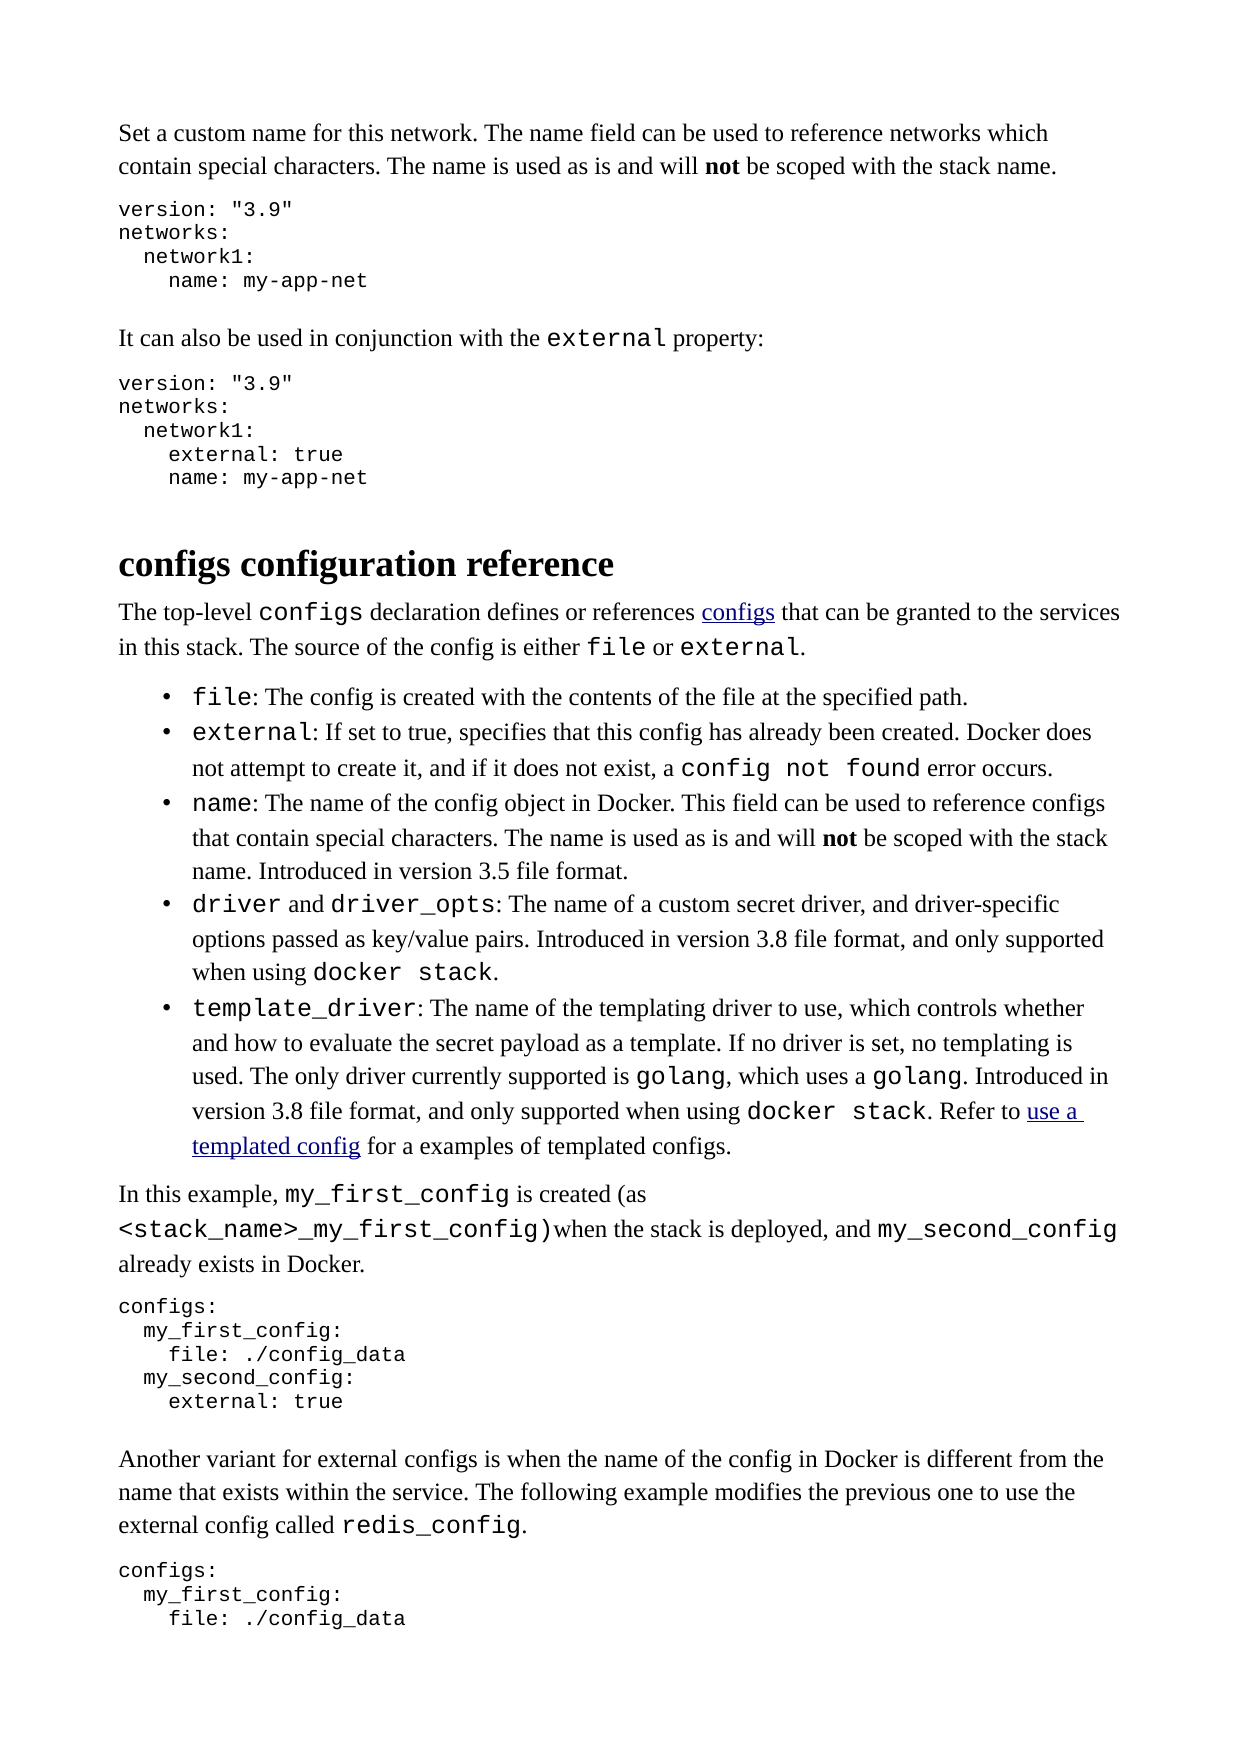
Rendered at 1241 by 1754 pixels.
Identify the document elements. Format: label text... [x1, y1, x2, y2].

text my_second_config: [118, 1367, 1122, 1391]
text my_first_config: [118, 1320, 1122, 1344]
list driver and driver_opts: The name of a custom secret driver, and driver-specific options passed as key/value pairs. Introduced in version 3.8 file format, and only supported when using docker stack. [162, 889, 1122, 988]
list external: If set to true, specifies that this config has already been created. Docker does not attempt to create it, and if it does not exist, a config not found error occurs. [162, 717, 1122, 783]
text In this example, my_first_config is created (as <stack_name>_my_first_config)when the stack is deployed, and my_second_config already exists in Docker. [118, 1179, 1122, 1278]
text It can also be used in conjunction with the external property: [118, 323, 1122, 354]
text network1: [118, 246, 1122, 270]
text file: ./config_data [118, 1344, 1122, 1367]
text file: ./config_data [118, 1607, 1122, 1631]
list name: The name of the config object in Docker. This field can be used to reference configs that contain special characters. The name is used as is and will not be scoped with the stack name. Introduced in version 3.5 file format. [162, 788, 1122, 885]
text external: true [118, 1391, 1122, 1415]
text configs: [118, 1296, 1122, 1320]
list template_driver: The name of the templating driver to use, which controls whether and how to evaluate the secret payload as a template. If no driver is set, no templating is used. The only driver currently supported is golang, which uses a golang. Introduced in version 3.8 file format, and only supported when using docker stack. Refer to use a templated config for a examples of templated configs. [162, 993, 1122, 1160]
text version: "3.9" [118, 373, 1122, 396]
list file: The config is created with the contents of the file at the specified path. [162, 682, 1122, 713]
text my_first_config: [118, 1584, 1122, 1607]
text The top-level configs declaration defines or references configs that can be granted to the services in this stack. The source of the config is either file or external. [118, 597, 1122, 663]
text version: "3.9" [118, 199, 1122, 222]
text name: my-app-net [118, 467, 1122, 491]
text Another variant for external configs is when the name of the config in Docker is different from the name that exists within the service. The following example modifies the previous one to use the external config called redis_config. [118, 1444, 1122, 1541]
text networks: [118, 396, 1122, 420]
subtitle configs configuration reference [118, 541, 1122, 584]
text Set a custom name for this network. The name field can be used to reference networks which contain special characters. The name is used as is and will not be scoped with the stack name. [118, 118, 1122, 180]
text name: my-app-net [118, 270, 1122, 293]
text network1: [118, 420, 1122, 444]
text external: true [118, 444, 1122, 467]
text configs: [118, 1560, 1122, 1584]
text networks: [118, 222, 1122, 246]
